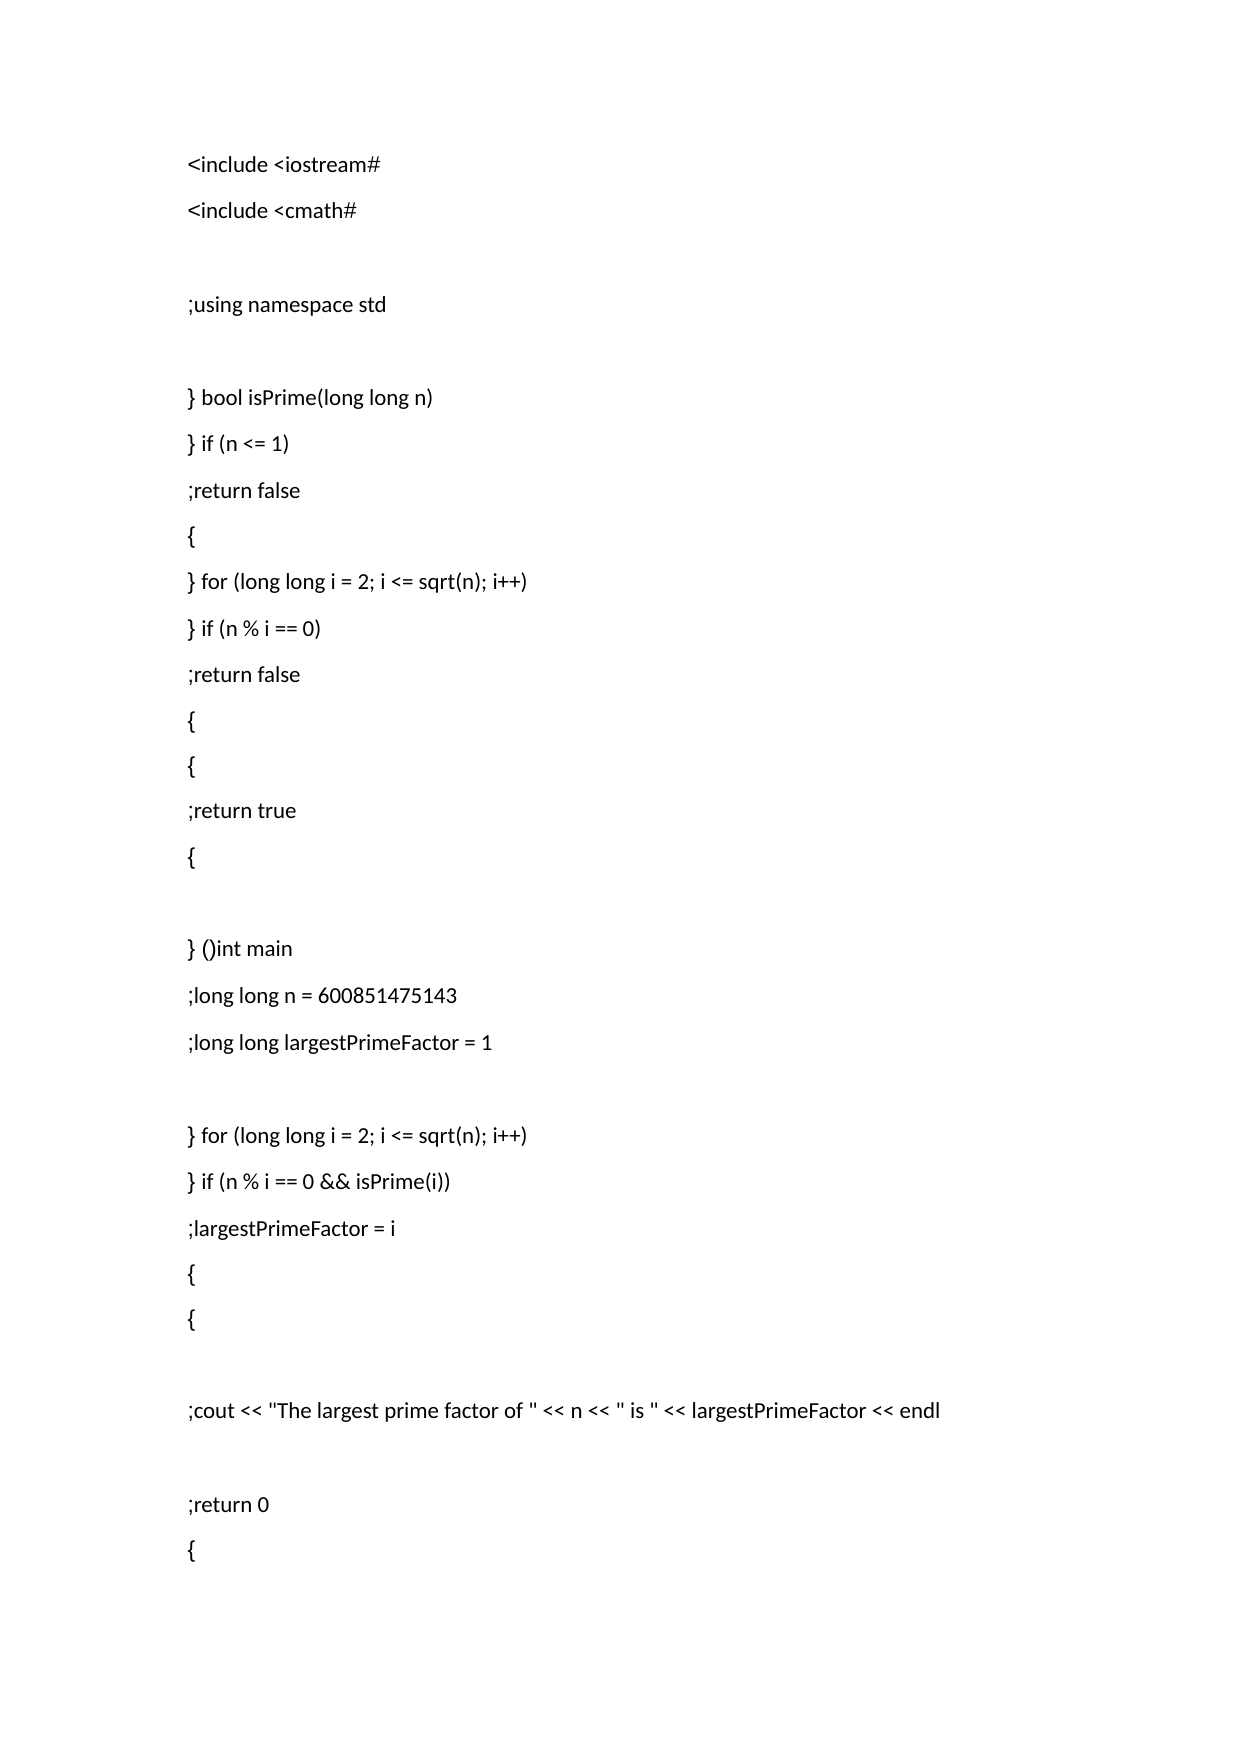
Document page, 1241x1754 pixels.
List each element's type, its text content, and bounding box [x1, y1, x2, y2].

text if (n % i == 0 && isPrime(i)) { [187, 1167, 1053, 1195]
text return false; [187, 476, 1053, 504]
text int main() { [187, 934, 1053, 962]
text } [187, 843, 1053, 869]
text if (n % i == 0) { [187, 614, 1053, 642]
text for (long long i = 2; i <= sqrt(n); i++) { [187, 1121, 1053, 1149]
text } [187, 752, 1053, 778]
text bool isPrime(long long n) { [187, 383, 1053, 411]
text return false; [187, 660, 1053, 688]
text long long largestPrimeFactor = 1; [187, 1028, 1053, 1056]
text largestPrimeFactor = i; [187, 1214, 1053, 1242]
text #include <cmath> [187, 197, 1053, 224]
text for (long long i = 2; i <= sqrt(n); i++) { [187, 567, 1053, 595]
text } [187, 1260, 1053, 1287]
text return 0; [187, 1490, 1053, 1518]
text long long n = 600851475143; [187, 981, 1053, 1009]
text using namespace std; [187, 290, 1053, 318]
text if (n <= 1) { [187, 429, 1053, 457]
text } [187, 1536, 1053, 1563]
text cout << "The largest prime factor of " << n << " is " << largestPrimeFactor << endl; [187, 1397, 1053, 1424]
text return true; [187, 797, 1053, 824]
text #include <iostream> [187, 150, 1053, 178]
text } [187, 707, 1053, 733]
text } [187, 522, 1053, 549]
text } [187, 1305, 1053, 1332]
